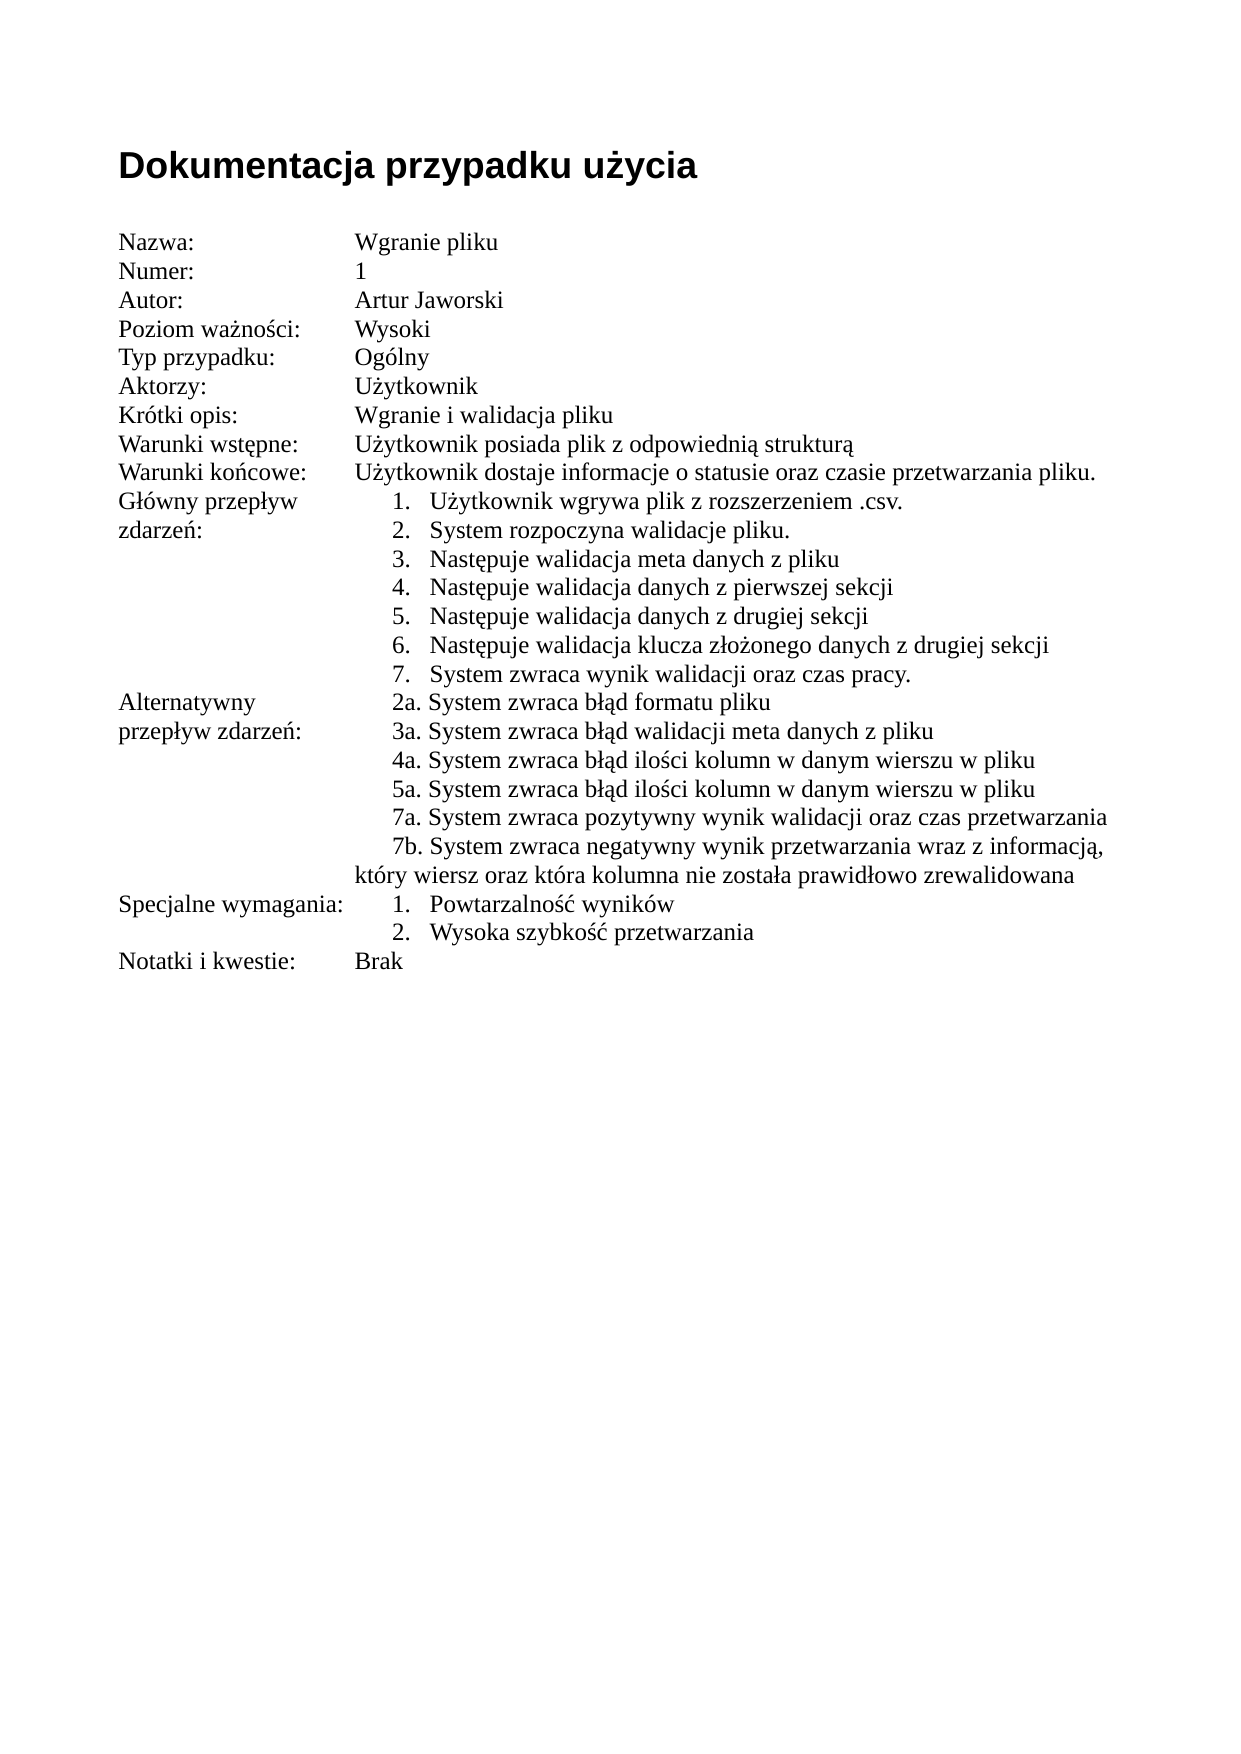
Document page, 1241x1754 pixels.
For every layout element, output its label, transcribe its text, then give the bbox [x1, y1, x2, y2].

table_header Nazwa: [118, 228, 354, 256]
table_cell Wgranie i walidacja pliku [354, 400, 1122, 429]
table_cell Numer: [118, 256, 354, 285]
table_cell Główny przepływ zdarzeń: [118, 486, 354, 687]
table_cell Ogólny [354, 343, 1122, 371]
table_cell Autor: [118, 285, 354, 314]
table_cell Powtarzalność wyników Wysoka szybkość przetwarzania [354, 889, 1122, 946]
table_cell Użytkownik wgrywa plik z rozszerzeniem .csv. System rozpoczyna walidacje pliku. Następuje walidacja meta danych z pliku Następuje walidacja danych z pierwszej sekcji Następuje walidacja danych z drugiej sekcji Następuje walidacja klucza złożonego danych z drugiej sekcji System zwraca wynik walidacji oraz czas pracy. [354, 486, 1122, 687]
table_cell Warunki końcowe: [118, 458, 354, 486]
table_cell Aktorzy: [118, 371, 354, 400]
table_header Wgranie pliku [354, 228, 1122, 256]
subtitle Dokumentacja przypadku użycia [118, 143, 1122, 186]
table_cell Artur Jaworski [354, 285, 1122, 314]
table_cell 2a. System zwraca błąd formatu pliku 3a. System zwraca błąd walidacji meta danych z pliku 4a. System zwraca błąd ilości kolumn w danym wierszu w pliku 5a. System zwraca błąd ilości kolumn w danym wierszu w pliku 7a. System zwraca pozytywny wynik walidacji oraz czas przetwarzania 7b. System zwraca negatywny wynik przetwarzania wraz z informacją, który wiersz oraz która kolumna nie została prawidłowo zrewalidowana [354, 688, 1122, 889]
table_cell Specjalne wymagania: [118, 889, 354, 946]
table_cell 1 [354, 256, 1122, 285]
table_cell Brak [354, 946, 1122, 975]
table_cell Alternatywny przepływ zdarzeń: [118, 688, 354, 889]
table_cell Krótki opis: [118, 400, 354, 429]
table_cell Poziom ważności: [118, 314, 354, 342]
table_cell Notatki i kwestie: [118, 946, 354, 975]
table_cell Użytkownik dostaje informacje o statusie oraz czasie przetwarzania pliku. [354, 458, 1122, 486]
table_cell Wysoki [354, 314, 1122, 342]
table_cell Typ przypadku: [118, 343, 354, 371]
table_cell Użytkownik [354, 371, 1122, 400]
table_cell Warunki wstępne: [118, 429, 354, 457]
table_cell Użytkownik posiada plik z odpowiednią strukturą [354, 429, 1122, 457]
